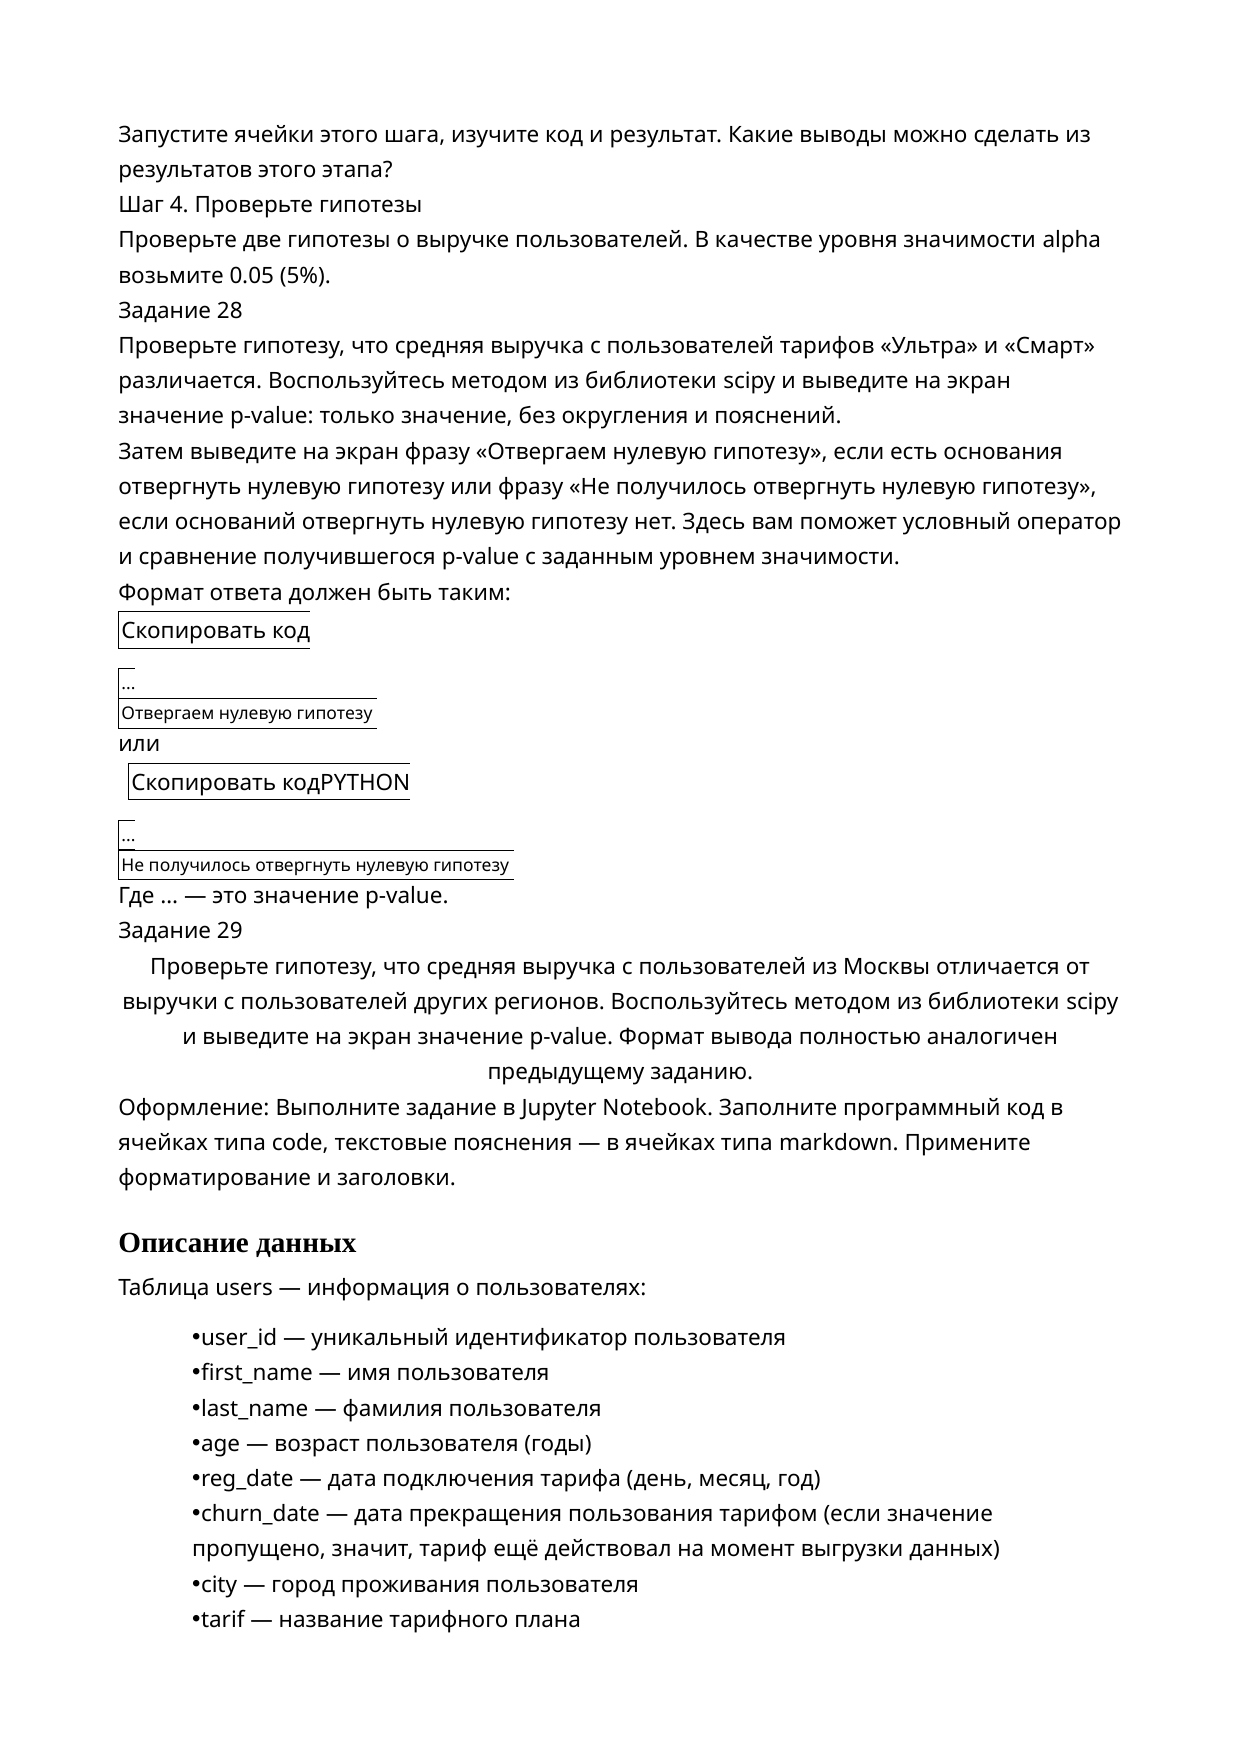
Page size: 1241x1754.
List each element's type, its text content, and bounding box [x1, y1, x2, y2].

list age — возраст пользователя (годы) [118, 1427, 1122, 1458]
text Задание 28 [118, 294, 1122, 325]
list churn_date — дата прекращения пользования тарифом (если значение пропущено, значит, тариф ещё действовал на момент выгрузки данных) [118, 1497, 1122, 1563]
text Оформление: Выполните задание в Jupyter Notebook. Заполните программный код в ячейках типа code, текстовые пояснения — в ячейках типа markdown. Примените форматирование и заголовки. [118, 1091, 1122, 1192]
text ... [118, 819, 1122, 849]
text Проверьте две гипотезы о выручке пользователей. В качестве уровня значимости alpha возьмите 0.05 (5%). [118, 224, 1122, 289]
text Задание 29 [118, 915, 1122, 945]
text Проверьте гипотезу, что средняя выручка с пользователей из Москвы отличается от выручки с пользователей других регионов. Воспользуйтесь методом из библиотеки scipy и выведите на экран значение p-value. Формат вывода полностью аналогичен предыдущему заданию. [118, 950, 1122, 1086]
text ... [119, 668, 1122, 698]
text Шаг 4. Проверьте гипотезы [118, 188, 1122, 219]
list tarif — название тарифного плана [118, 1603, 1122, 1634]
list city — город проживания пользователя [118, 1568, 1122, 1598]
list user_id — уникальный идентификатор пользователя [118, 1321, 1122, 1352]
text Запустите ячейки этого шага, изучите код и результат. Какие выводы можно сделать из результатов этого этапа? [118, 118, 1122, 184]
text Скопировать кодPYTHON [129, 763, 1122, 799]
text Отвергаем нулевую гипотезу [119, 698, 1122, 728]
subtitle Описание данных [118, 1226, 1122, 1259]
text или [118, 728, 1122, 758]
text Затем выведите на экран фразу «Отвергаем нулевую гипотезу», если есть основания отвергнуть нулевую гипотезу или фразу «Не получилось отвергнуть нулевую гипотезу», если оснований отвергнуть нулевую гипотезу нет. Здесь вам поможет условный оператор и сравнение получившегося p-value с заданным уровнем значимости. [118, 435, 1122, 571]
text Скопировать код [119, 611, 1122, 648]
text Проверьте гипотезу, что средняя выручка с пользователей тарифов «Ультра» и «Смарт» различается. Воспользуйтесь методом из библиотеки scipy и выведите на экран значение p-value: только значение, без округления и пояснений. [118, 329, 1122, 430]
text Таблица users — информация о пользователях: [118, 1272, 1122, 1302]
list first_name — имя пользователя [118, 1357, 1122, 1387]
text Не получилось отвергнуть нулевую гипотезу [119, 849, 1122, 879]
text Где … — это значение p-value. [118, 879, 1122, 910]
list reg_date — дата подключения тарифа (день, месяц, год) [118, 1462, 1122, 1493]
list last_name — фамилия пользователя [118, 1392, 1122, 1422]
text Формат ответа должен быть таким: [118, 576, 1122, 606]
